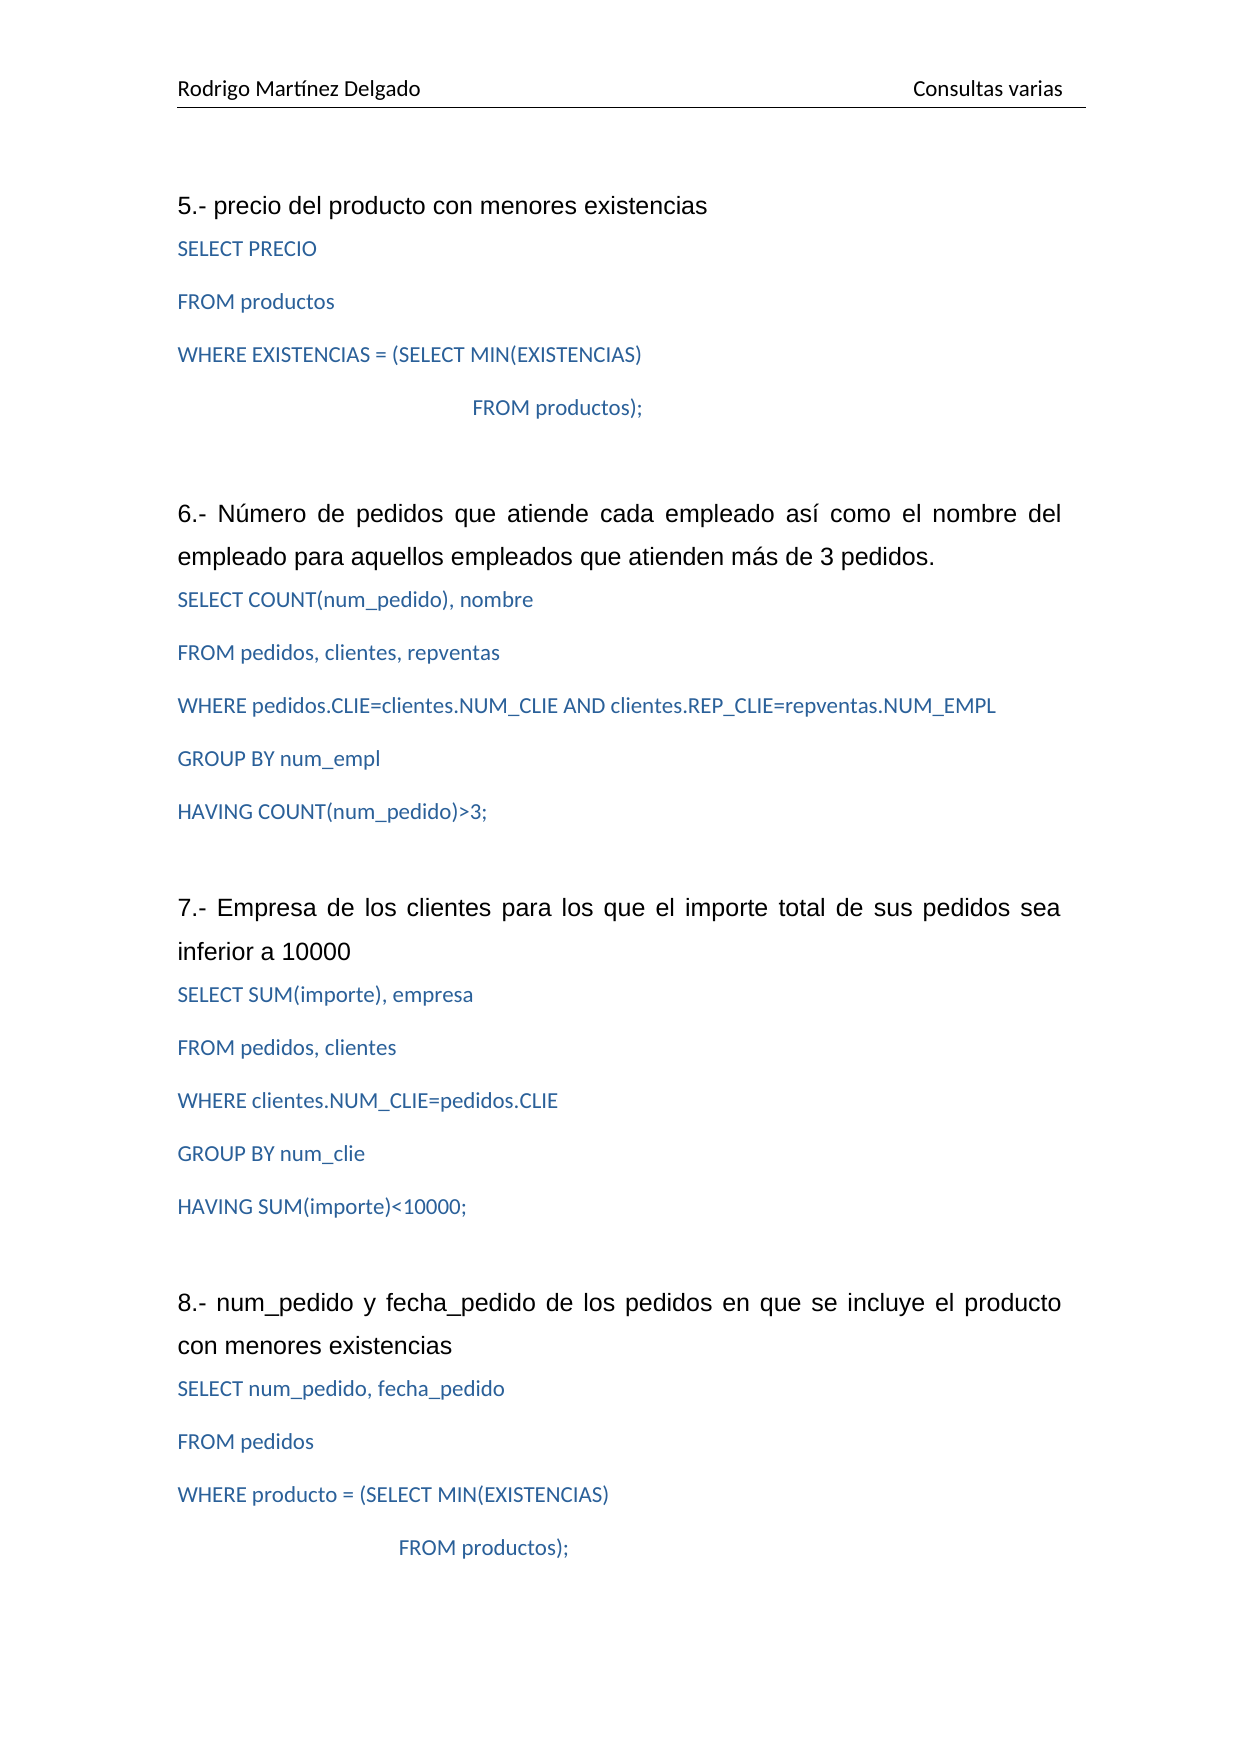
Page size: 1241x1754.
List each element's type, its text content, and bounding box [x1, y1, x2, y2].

text WHERE EXISTENCIAS = (SELECT MIN(EXISTENCIAS) [177, 340, 1063, 368]
text FROM pedidos, clientes [177, 1033, 1063, 1061]
text FROM productos); [177, 1533, 1063, 1561]
text GROUP BY num_empl [177, 744, 1063, 772]
text HAVING SUM(importe)<10000; [177, 1192, 1063, 1220]
text SELECT SUM(importe), empresa [177, 980, 1063, 1008]
text FROM pedidos, clientes, repventas [177, 638, 1063, 666]
text SELECT num_pedido, fecha_pedido [177, 1374, 1063, 1402]
text FROM productos [177, 287, 1063, 315]
text 6.- Número de pedidos que atiende cada empleado así como el nombre del empleado para aquellos empleados que atienden más de 3 pedidos. [177, 499, 1063, 571]
text 7.- Empresa de los clientes para los que el importe total de sus pedidos sea inferior a 10000 [177, 893, 1063, 965]
text GROUP BY num_clie [177, 1139, 1063, 1167]
text SELECT COUNT(num_pedido), nombre [177, 585, 1063, 613]
text HAVING COUNT(num_pedido)>3; [177, 797, 1063, 825]
text 8.- num_pedido y fecha_pedido de los pedidos en que se incluye el producto con menores existencias [177, 1288, 1063, 1360]
text SELECT PRECIO [177, 234, 1063, 262]
text WHERE producto = (SELECT MIN(EXISTENCIAS) [177, 1480, 1063, 1508]
text 5.- precio del producto con menores existencias [177, 191, 1063, 219]
text FROM productos); [177, 393, 1063, 421]
text FROM pedidos [177, 1427, 1063, 1455]
text WHERE pedidos.CLIE=clientes.NUM_CLIE AND clientes.REP_CLIE=repventas.NUM_EMPL [177, 691, 1063, 719]
text WHERE clientes.NUM_CLIE=pedidos.CLIE [177, 1086, 1063, 1114]
